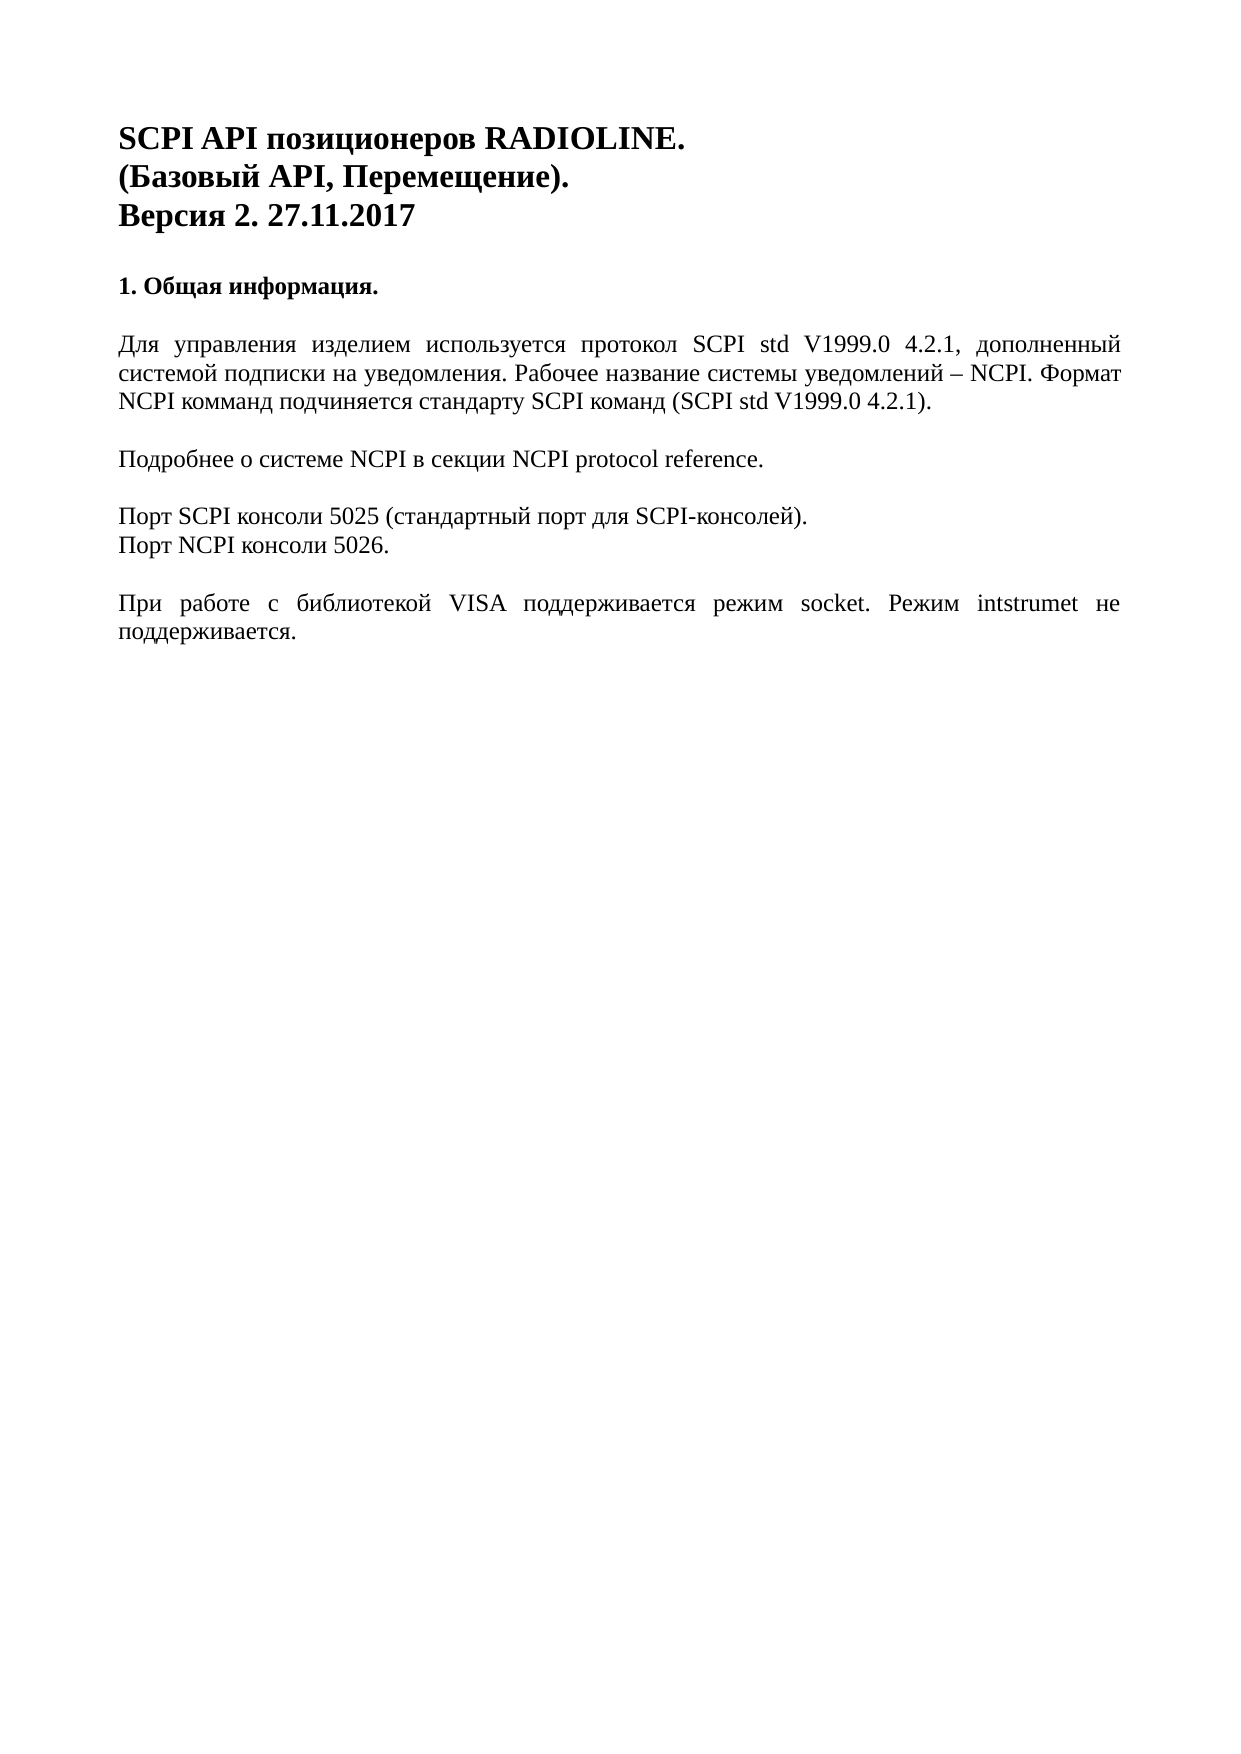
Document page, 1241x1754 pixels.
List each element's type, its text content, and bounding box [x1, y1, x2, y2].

text Порт SCPI консоли 5025 (стандартный порт для SCPI-консолей). [118, 501, 1122, 530]
text SCPI API позиционеров RADIOLINE. (Базовый API, Перемещение). [118, 118, 1122, 195]
text Порт NCPI консоли 5026. [118, 530, 1122, 559]
text 1. Общая информация. [118, 271, 1122, 300]
text Для управления изделием используется протокол SCPI std V1999.0 4.2.1, дополненный системой подписки на уведомления. Рабочее название системы уведомлений – NCPI. Формат NCPI комманд подчиняется стандарту SCPI команд (SCPI std V1999.0 4.2.1). [118, 329, 1122, 415]
text Версия 2. 27.11.2017 [118, 195, 1122, 233]
text При работе с библиотекой VISA поддерживается режим socket. Режим intstrumet не поддерживается. [118, 588, 1122, 645]
text Подробнее о системе NCPI в секции NCPI protocol reference. [118, 444, 1122, 473]
